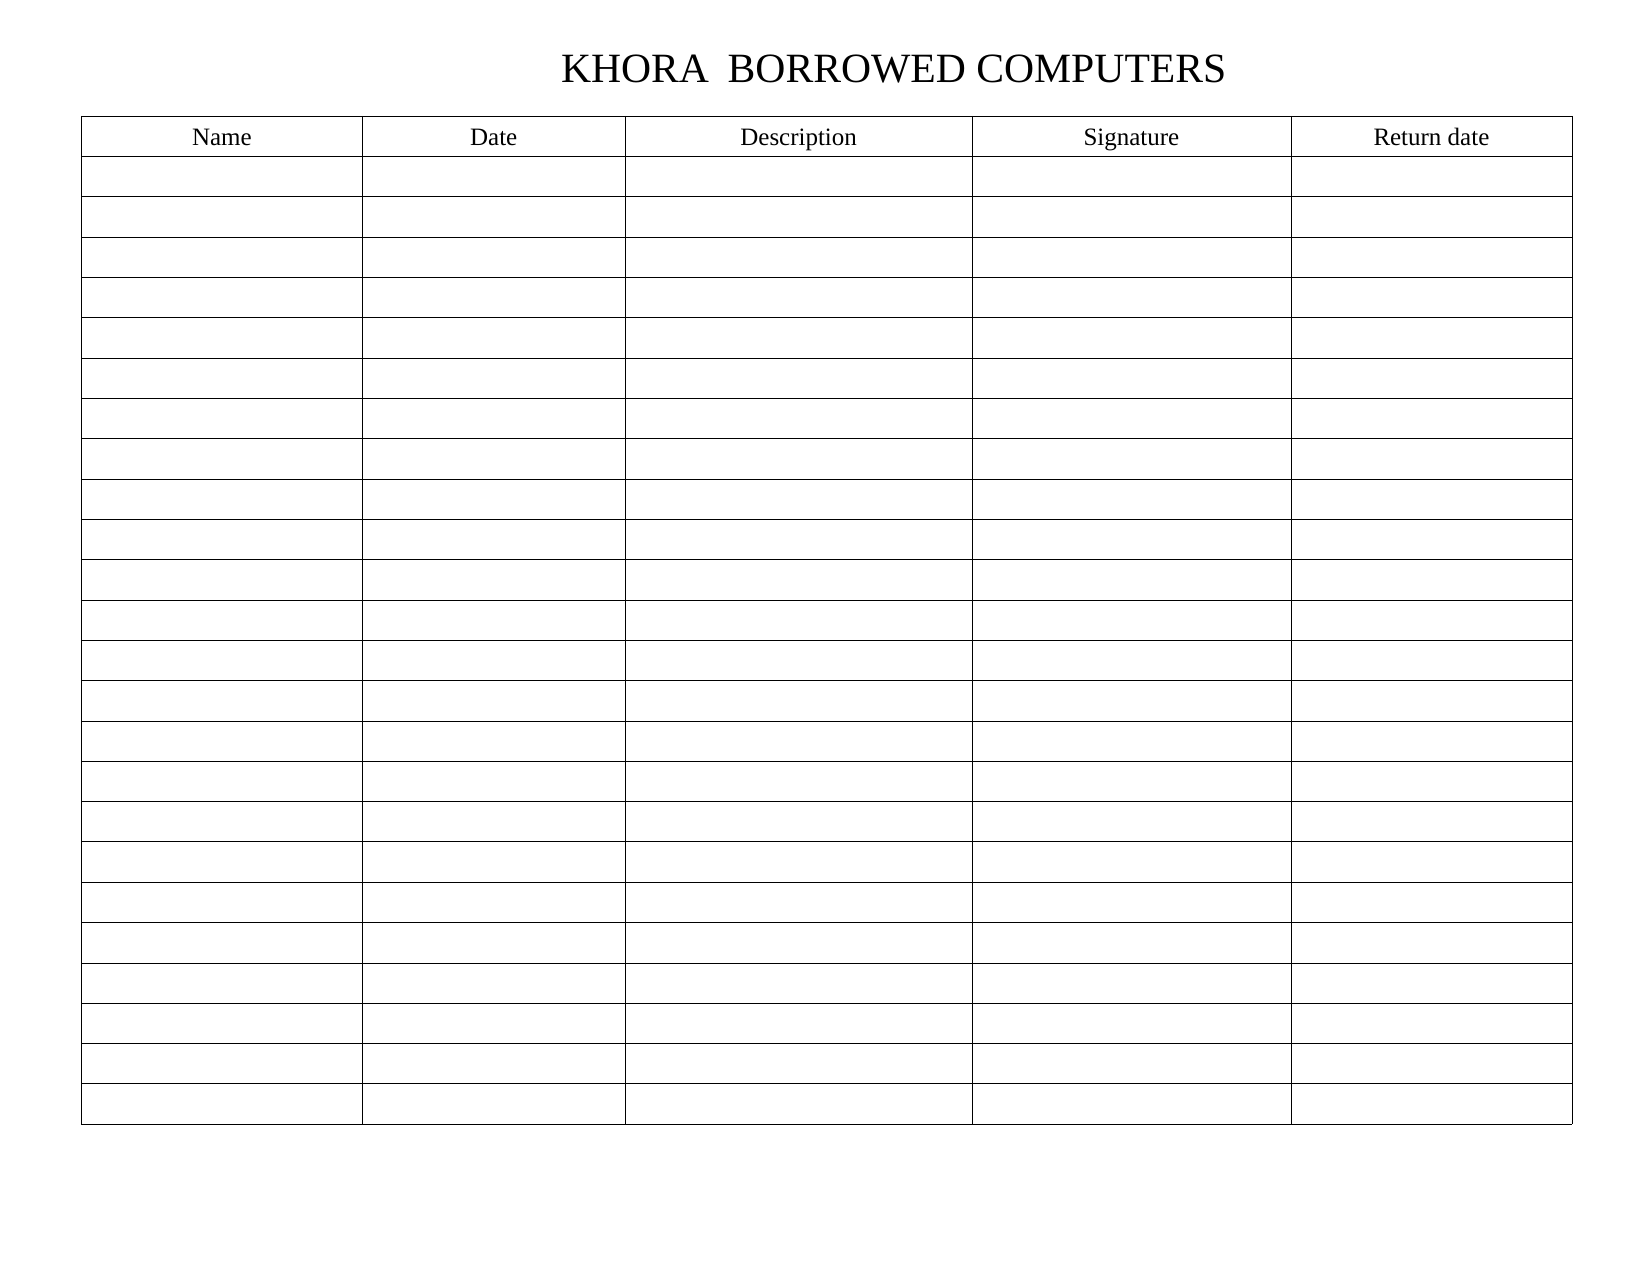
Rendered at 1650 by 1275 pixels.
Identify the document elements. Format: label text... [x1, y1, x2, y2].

table_cell [973, 399, 1291, 438]
table_cell [973, 520, 1291, 559]
table_cell [363, 641, 625, 680]
table_header Name [82, 117, 362, 156]
table_cell [973, 722, 1291, 761]
table_cell [1292, 964, 1572, 1003]
table_cell [82, 681, 362, 721]
table_cell [973, 238, 1291, 277]
table_cell [363, 601, 625, 640]
table_cell [82, 359, 362, 398]
table_cell [82, 1004, 362, 1043]
table_cell [363, 520, 625, 559]
table_cell [363, 278, 625, 317]
table_cell [363, 883, 625, 922]
table_cell [1292, 722, 1572, 761]
table_cell [82, 883, 362, 922]
table_cell [1292, 439, 1572, 479]
table_cell [1292, 883, 1572, 922]
table_cell [626, 802, 972, 841]
table_cell [626, 762, 972, 801]
table_cell [626, 318, 972, 358]
table_cell [363, 318, 625, 358]
table_cell [363, 560, 625, 599]
table_cell [973, 480, 1291, 519]
table_cell [363, 238, 625, 277]
table_cell [973, 964, 1291, 1003]
table_cell [1292, 399, 1572, 438]
table_cell [626, 641, 972, 680]
table_header Date [363, 117, 625, 156]
table_cell [363, 923, 625, 962]
table_cell [363, 1044, 625, 1083]
table_cell [1292, 157, 1572, 196]
table_cell [1292, 1004, 1572, 1043]
table_cell [1292, 520, 1572, 559]
table_cell [973, 359, 1291, 398]
table_cell [626, 842, 972, 882]
table_cell [363, 762, 625, 801]
table_cell [973, 883, 1291, 922]
table_cell [973, 802, 1291, 841]
table_cell [973, 641, 1291, 680]
table_cell [626, 601, 972, 640]
table_cell [82, 842, 362, 882]
table_cell [82, 762, 362, 801]
table_cell [82, 278, 362, 317]
table_cell [973, 762, 1291, 801]
table_cell [1292, 681, 1572, 721]
table_cell [626, 964, 972, 1003]
table_cell [973, 1004, 1291, 1043]
table_cell [1292, 197, 1572, 237]
table_cell [1292, 480, 1572, 519]
table_cell [973, 197, 1291, 237]
table_cell [626, 1044, 972, 1083]
table_cell [82, 1044, 362, 1083]
table_cell [363, 964, 625, 1003]
table_cell [363, 359, 625, 398]
table_cell [626, 480, 972, 519]
table_cell [973, 1044, 1291, 1083]
table_cell [82, 560, 362, 599]
table_cell [973, 318, 1291, 358]
table_cell [82, 923, 362, 962]
table_cell [363, 157, 625, 196]
table_cell [626, 439, 972, 479]
table_header Description [626, 117, 972, 156]
table_cell [82, 520, 362, 559]
table_cell [82, 964, 362, 1003]
table_cell [82, 439, 362, 479]
table_cell [1292, 802, 1572, 841]
table_cell [1292, 762, 1572, 801]
table_cell [82, 480, 362, 519]
table_cell [973, 439, 1291, 479]
table_cell [82, 238, 362, 277]
table_cell [626, 681, 972, 721]
table_cell [1292, 1044, 1572, 1083]
table_cell [82, 641, 362, 680]
table_cell [1292, 1084, 1572, 1124]
table_header Signature [973, 117, 1291, 156]
table_cell [363, 1084, 625, 1124]
table_cell [363, 1004, 625, 1043]
table_cell [1292, 923, 1572, 962]
table_cell [626, 883, 972, 922]
table_cell [82, 601, 362, 640]
table_cell [1292, 842, 1572, 882]
table_cell [1292, 641, 1572, 680]
table_cell [363, 842, 625, 882]
table_cell [82, 197, 362, 237]
table_cell [626, 157, 972, 196]
table_cell [626, 923, 972, 962]
table_cell [82, 802, 362, 841]
table_cell [626, 520, 972, 559]
table_cell [626, 278, 972, 317]
table_cell [1292, 601, 1572, 640]
table_cell [1292, 318, 1572, 358]
table_cell [973, 601, 1291, 640]
table_cell [82, 399, 362, 438]
table_cell [363, 722, 625, 761]
table_cell [626, 359, 972, 398]
table_cell [973, 1084, 1291, 1124]
table_cell [1292, 560, 1572, 599]
table_cell [626, 197, 972, 237]
table_cell [973, 560, 1291, 599]
table_cell [1292, 238, 1572, 277]
table_cell [82, 318, 362, 358]
table_cell [973, 842, 1291, 882]
text KHORA BORROWED COMPUTERS [44, 44, 1618, 92]
table_cell [363, 197, 625, 237]
table_cell [363, 802, 625, 841]
table_cell [973, 157, 1291, 196]
table_cell [626, 1084, 972, 1124]
table_cell [82, 1084, 362, 1124]
table_cell [82, 722, 362, 761]
table_cell [973, 923, 1291, 962]
table_cell [82, 157, 362, 196]
table_cell [973, 681, 1291, 721]
table_header Return date [1292, 117, 1572, 156]
table_cell [1292, 359, 1572, 398]
table_cell [626, 399, 972, 438]
table_cell [363, 681, 625, 721]
table_cell [626, 560, 972, 599]
table_cell [363, 439, 625, 479]
table_cell [1292, 278, 1572, 317]
table_cell [363, 480, 625, 519]
table_cell [973, 278, 1291, 317]
table_cell [626, 238, 972, 277]
table_cell [626, 722, 972, 761]
table_cell [626, 1004, 972, 1043]
table_cell [363, 399, 625, 438]
